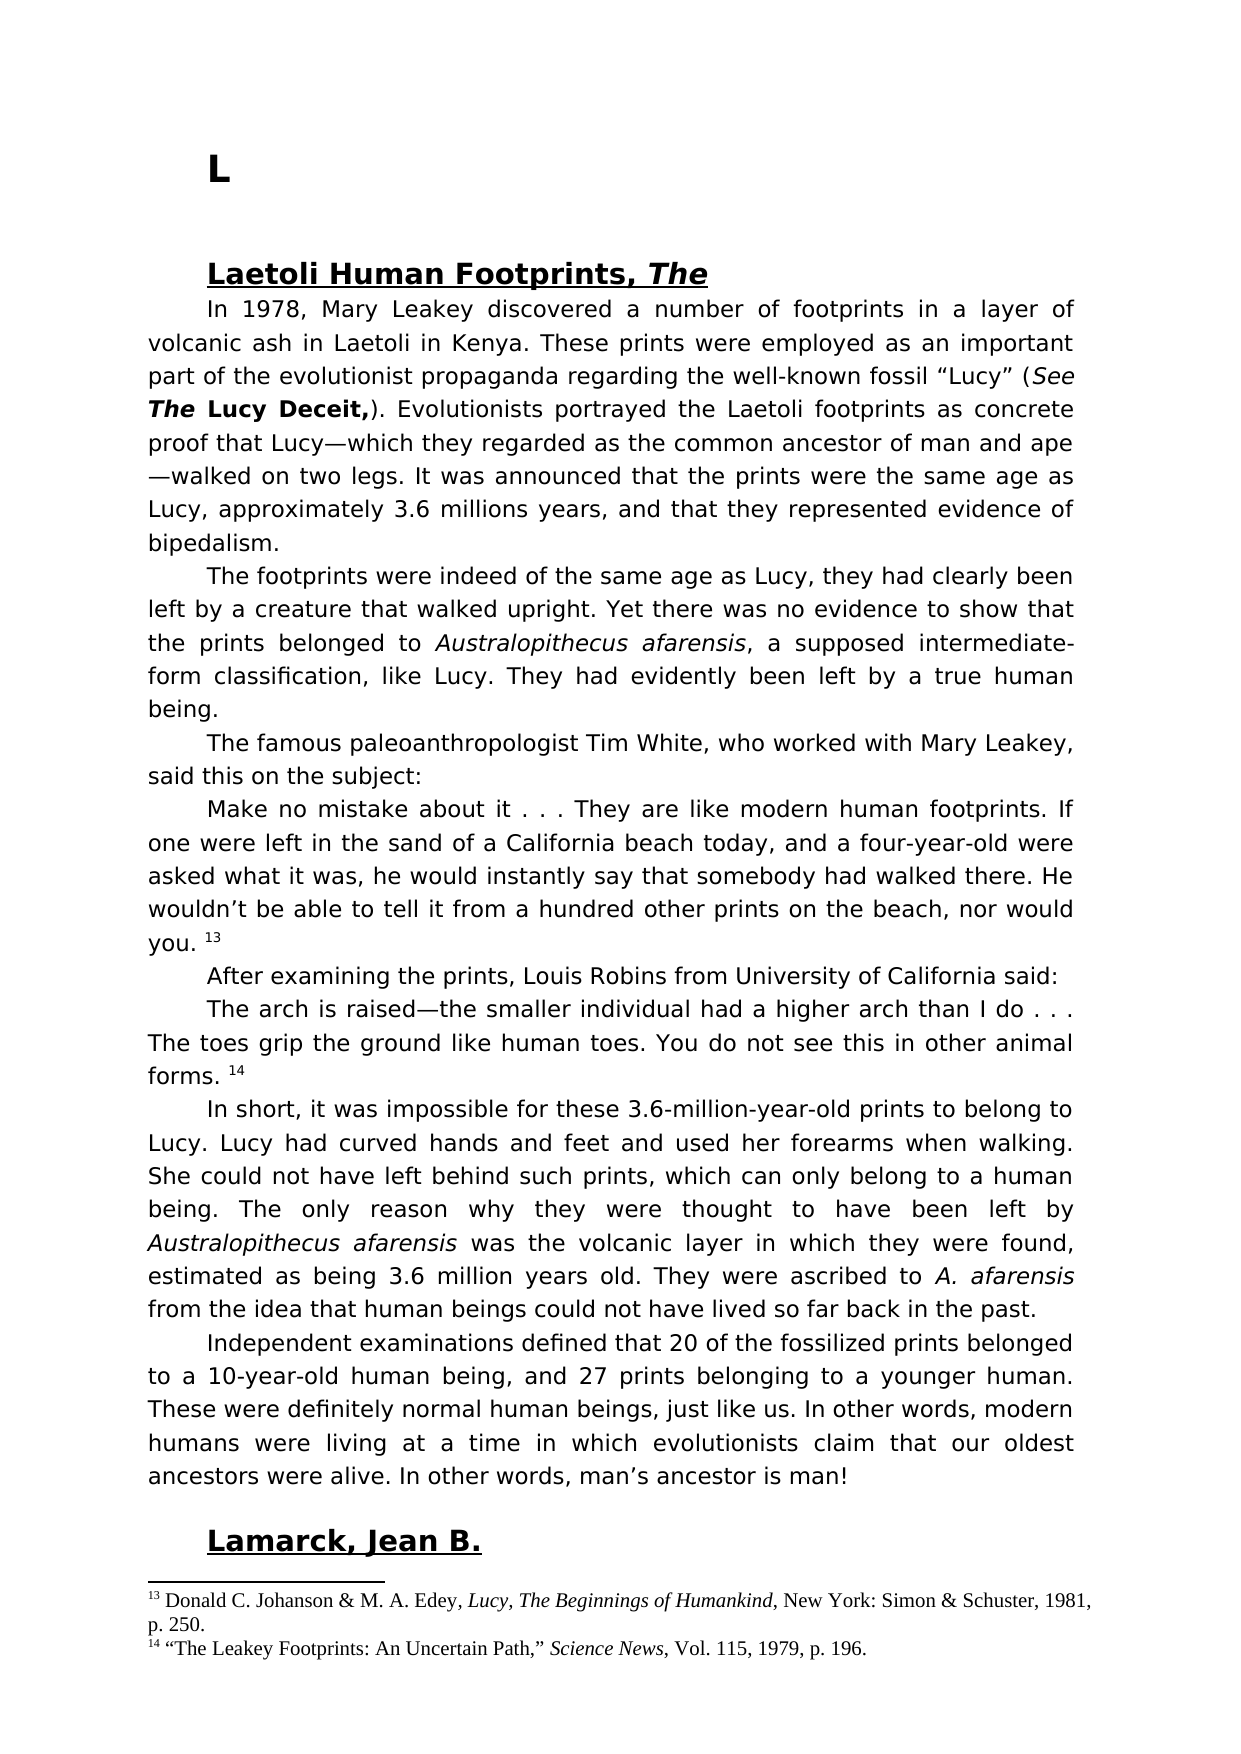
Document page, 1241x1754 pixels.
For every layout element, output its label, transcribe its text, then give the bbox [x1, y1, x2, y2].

text The footprints were indeed of the same age as Lucy, they had clearly been left by a creature that walked upright. Yet there was no evidence to show that the prints belonged to Australopithecus afarensis, a supposed intermediate-form classification, like Lucy. They had evidently been left by a true human being. [148, 558, 1075, 724]
text The famous paleoanthropologist Tim White, who worked with Mary Leakey, said this on the subject: [148, 724, 1075, 791]
text L [148, 148, 1075, 191]
text After examining the prints, Louis Robins from University of California said: [148, 958, 1075, 991]
text Independent examinations defined that 20 of the fossilized prints belonged to a 10-year-old human being, and 27 prints belonging to a younger human. These were definitely normal human beings, just like us. In other words, modern humans were living at a time in which evolutionists claim that our oldest ancestors were alive. In other words, man’s ancestor is man! [148, 1324, 1075, 1491]
text In short, it was impossible for these 3.6-million-year-old prints to belong to Lucy. Lucy had curved hands and feet and used her forearms when walking. She could not have left behind such prints, which can only belong to a human being. The only reason why they were thought to have been left by Australopithecus afarensis was the volcanic layer in which they were found, estimated as being 3.6 million years old. They were ascribed to A. afarensis from the idea that human beings could not have lived so far back in the past. [148, 1091, 1075, 1324]
text In 1978, Mary Leakey discovered a number of footprints in a layer of volcanic ash in Laetoli in Kenya. These prints were employed as an important part of the evolutionist propaganda regarding the well-known fossil “Lucy” (See The Lucy Deceit,). Evolutionists portrayed the Laetoli footprints as concrete proof that Lucy—which they regarded as the common ancestor of man and ape—walked on two legs. It was announced that the prints were the same age as Lucy, approximately 3.6 millions years, and that they represented evidence of bipedalism. [148, 291, 1075, 558]
text The arch is raised—the smaller individual had a higher arch than I do . . . The toes grip the ground like human toes. You do not see this in other animal forms. [148, 991, 1075, 1091]
text “The Leakey Footprints: An Uncertain Path,” Science News, Vol. 115, 1979, p. 196. [148, 1636, 1093, 1660]
text Laetoli Human Footprints, The [148, 258, 1075, 291]
text Make no mistake about it . . . They are like modern human footprints. If one were left in the sand of a California beach today, and a four-year-old were asked what it was, he would instantly say that somebody had walked there. He wouldn’t be able to tell it from a hundred other prints on the beach, nor would you. [148, 791, 1075, 958]
text Donald C. Johanson & M. A. Edey, Lucy, The Beginnings of Humankind, New York: Simon & Schuster, 1981, p. 250. [148, 1588, 1093, 1636]
text Lamarck, Jean B. [148, 1524, 1075, 1558]
